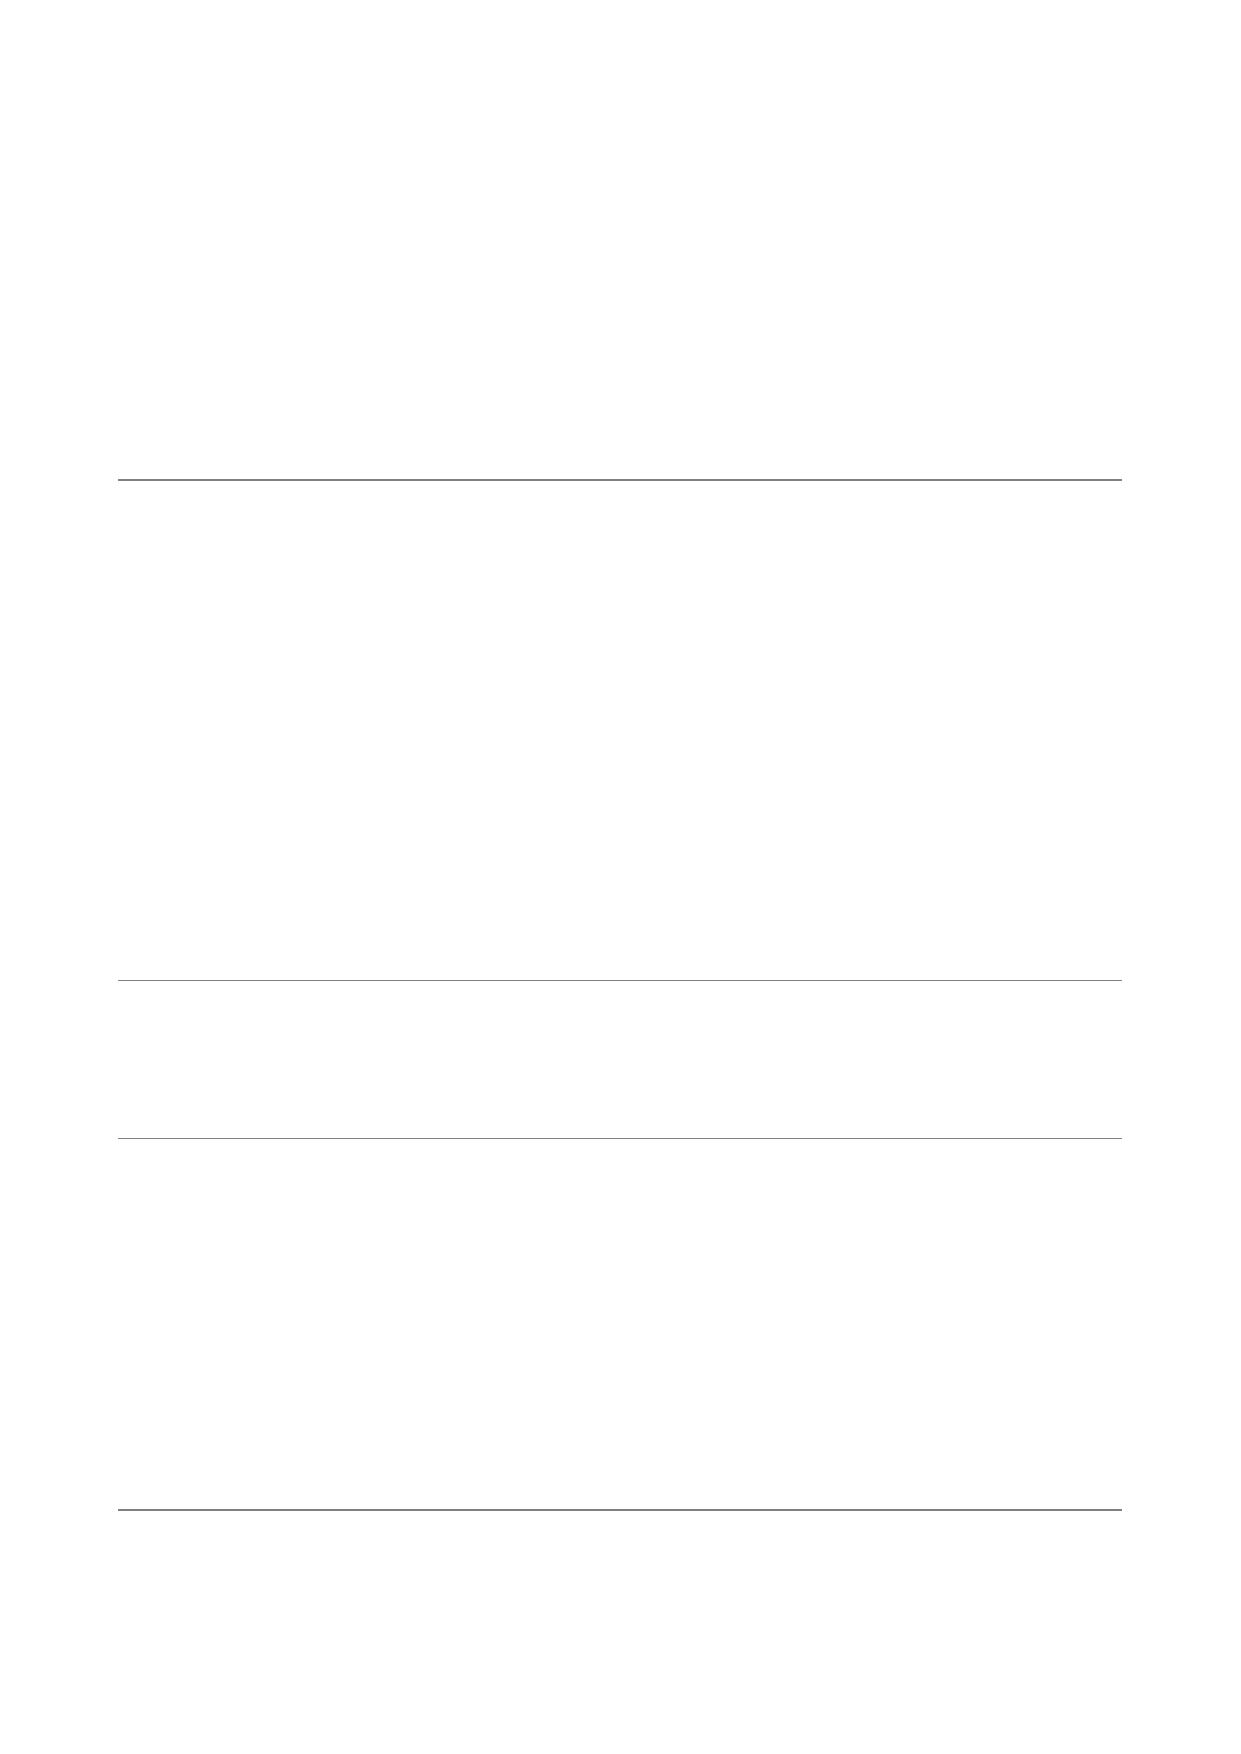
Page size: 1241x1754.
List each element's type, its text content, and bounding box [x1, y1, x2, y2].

list Admin теперь знает внутренности User [162, 865, 1122, 896]
list User ожидает объект [162, 267, 1122, 298]
text } [118, 741, 1122, 764]
text super(name, age) // ❌ User ждёт объект [118, 1070, 1122, 1094]
list меньше ошибок с порядком аргументов [162, 1447, 1122, 1476]
list гибко [162, 1305, 1122, 1333]
list Admin не обязан знать структуру User [162, 367, 1122, 398]
text this.role = 'admin' [118, 717, 1122, 741]
text constructor({ name, age }) { [118, 670, 1122, 694]
list легко расширять [162, 1352, 1122, 1381]
list User сам знает, какие поля из него взять [162, 317, 1122, 348]
list если User изменится — Admin сломается [162, 915, 1122, 946]
text super(options) [118, 167, 1122, 190]
subtitle ❌ Плохо (не сработает) [118, 1024, 1122, 1058]
subtitle 3️⃣ Зачем передавать options целиком в super [118, 118, 1122, 154]
text Почему плохо: [118, 818, 1122, 846]
text super({ name, age }) [118, 694, 1122, 717]
list не нужно менять сигнатуры [162, 1400, 1122, 1429]
subtitle Почему этот паттерн любят в проде [118, 1188, 1122, 1232]
text Потому что: [118, 220, 1122, 248]
subtitle Что будет, если написать НЕ так [118, 530, 1122, 573]
text class Admin extends User { [118, 646, 1122, 670]
text } [118, 764, 1122, 788]
text Это очень важно. [118, 417, 1122, 446]
subtitle ✅ Плюсы [118, 1259, 1122, 1292]
subtitle ❌ Плохо (жёсткая связь) [118, 600, 1122, 634]
